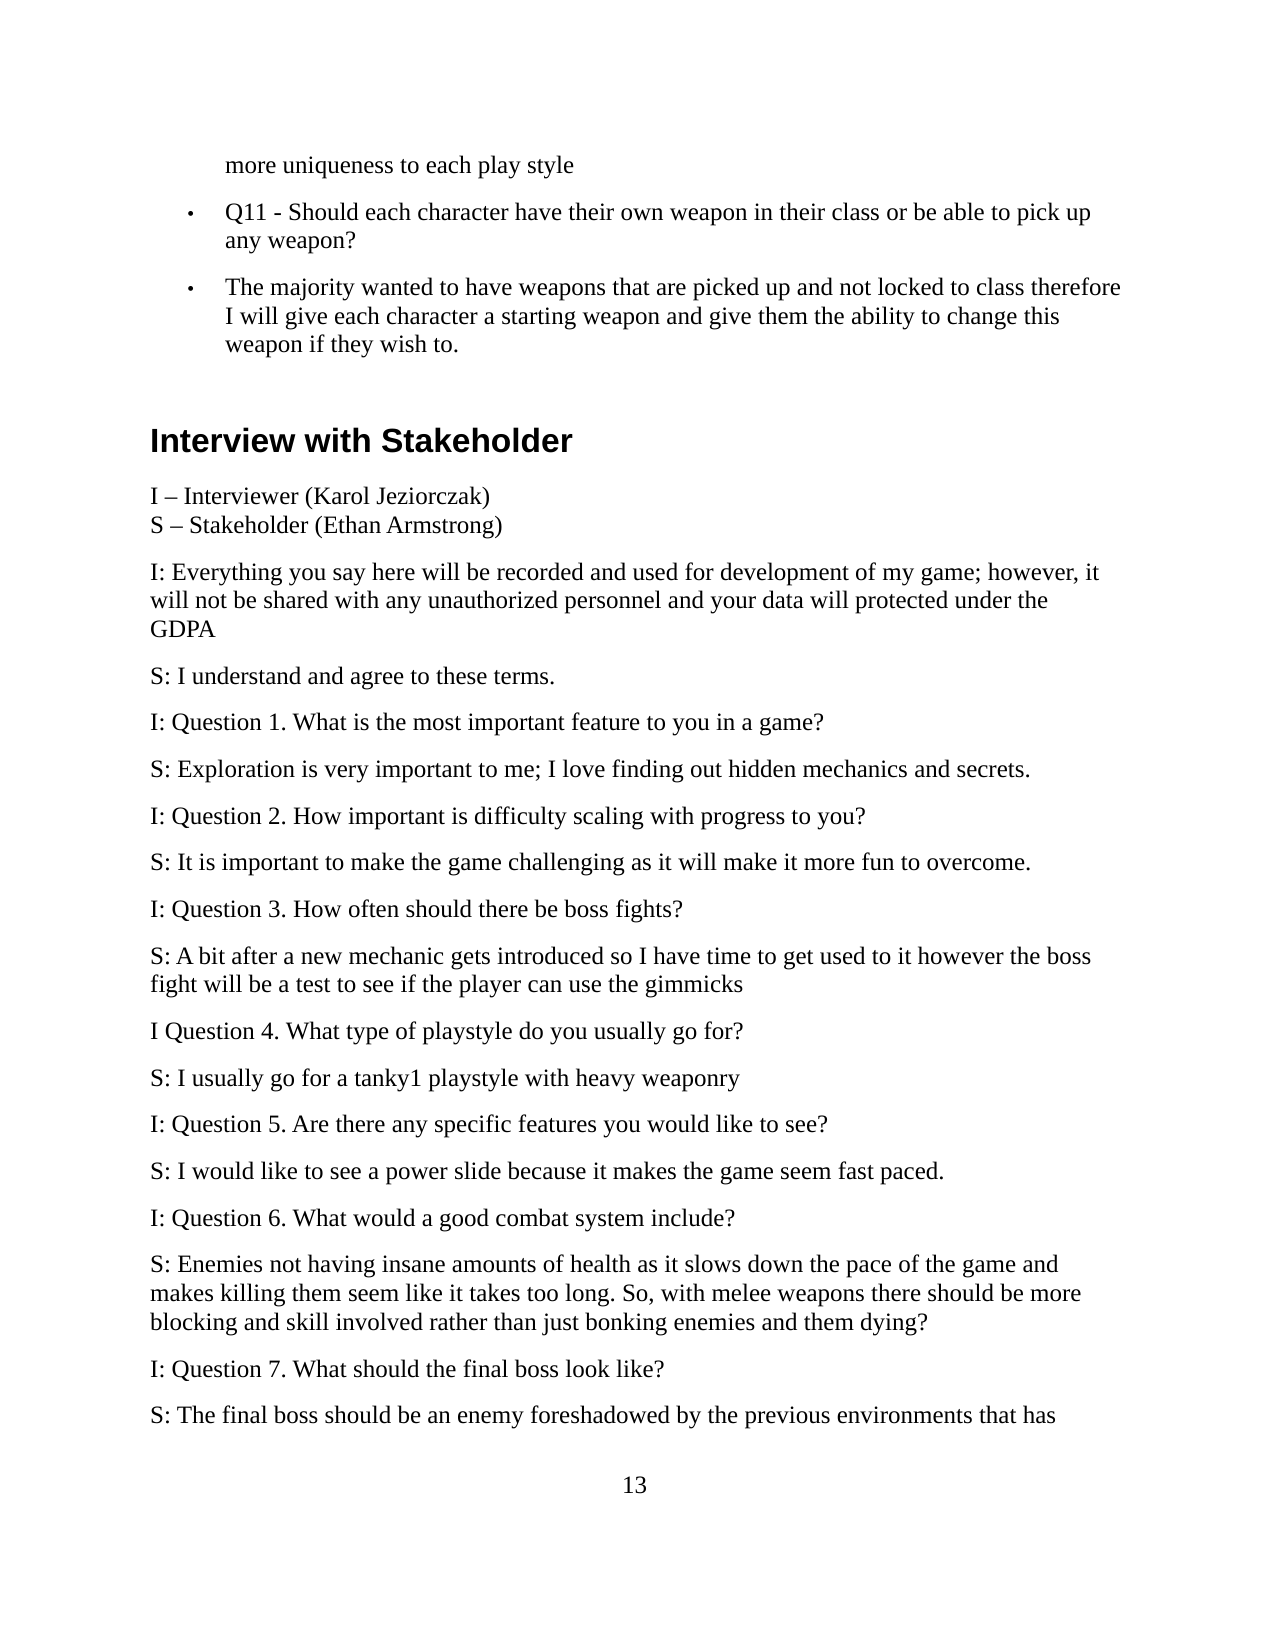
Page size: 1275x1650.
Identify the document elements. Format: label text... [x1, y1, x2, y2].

text I: Question 6. What would a good combat system include? [150, 1203, 1125, 1232]
text S: A bit after a new mechanic gets introduced so I have time to get used to it however the boss fight will be a test to see if the player can use the gimmicks [150, 941, 1125, 998]
text S: Enemies not having insane amounts of health as it slows down the pace of the game and makes killing them seem like it takes too long. So, with melee weapons there should be more blocking and skill involved rather than just bonking enemies and them dying? [150, 1249, 1125, 1336]
list The majority wanted to have weapons that are picked up and not locked to class therefore I will give each character a starting weapon and give them the ability to change this weapon if they wish to. [187, 272, 1125, 387]
list more uniqueness to each play style [187, 150, 1125, 179]
text S: Exploration is very important to me; I love finding out hidden mechanics and secrets. [150, 754, 1125, 783]
text S: I usually go for a tanky1 playstyle with heavy weaponry [150, 1063, 1125, 1092]
text I: Question 2. How important is difficulty scaling with progress to you? [150, 801, 1125, 829]
text S: It is important to make the game challenging as it will make it more fun to overcome. [150, 847, 1125, 876]
text I: Question 3. How often should there be boss fights? [150, 894, 1125, 923]
text S: I understand and agree to these terms. [150, 661, 1125, 689]
text I – Interviewer (Karol Jeziorczak) S – Stakeholder (Ethan Armstrong) [150, 481, 1125, 539]
list Q11 - Should each character have their own weapon in their class or be able to pick up any weapon? [187, 197, 1125, 254]
text S: The final boss should be an enemy foreshadowed by the previous environments that has [150, 1400, 1125, 1429]
text I: Question 1. What is the most important feature to you in a game? [150, 707, 1125, 736]
text I: Question 5. Are there any specific features you would like to see? [150, 1109, 1125, 1138]
subtitle Interview with Stakeholder [150, 421, 1125, 460]
text I Question 4. What type of playstyle do you usually go for? [150, 1016, 1125, 1045]
text I: Question 7. What should the final boss look like? [150, 1354, 1125, 1382]
text S: I would like to see a power slide because it makes the game seem fast paced. [150, 1156, 1125, 1185]
text I: Everything you say here will be recorded and used for development of my game; however, it will not be shared with any unauthorized personnel and your data will protected under the GDPA [150, 557, 1125, 643]
